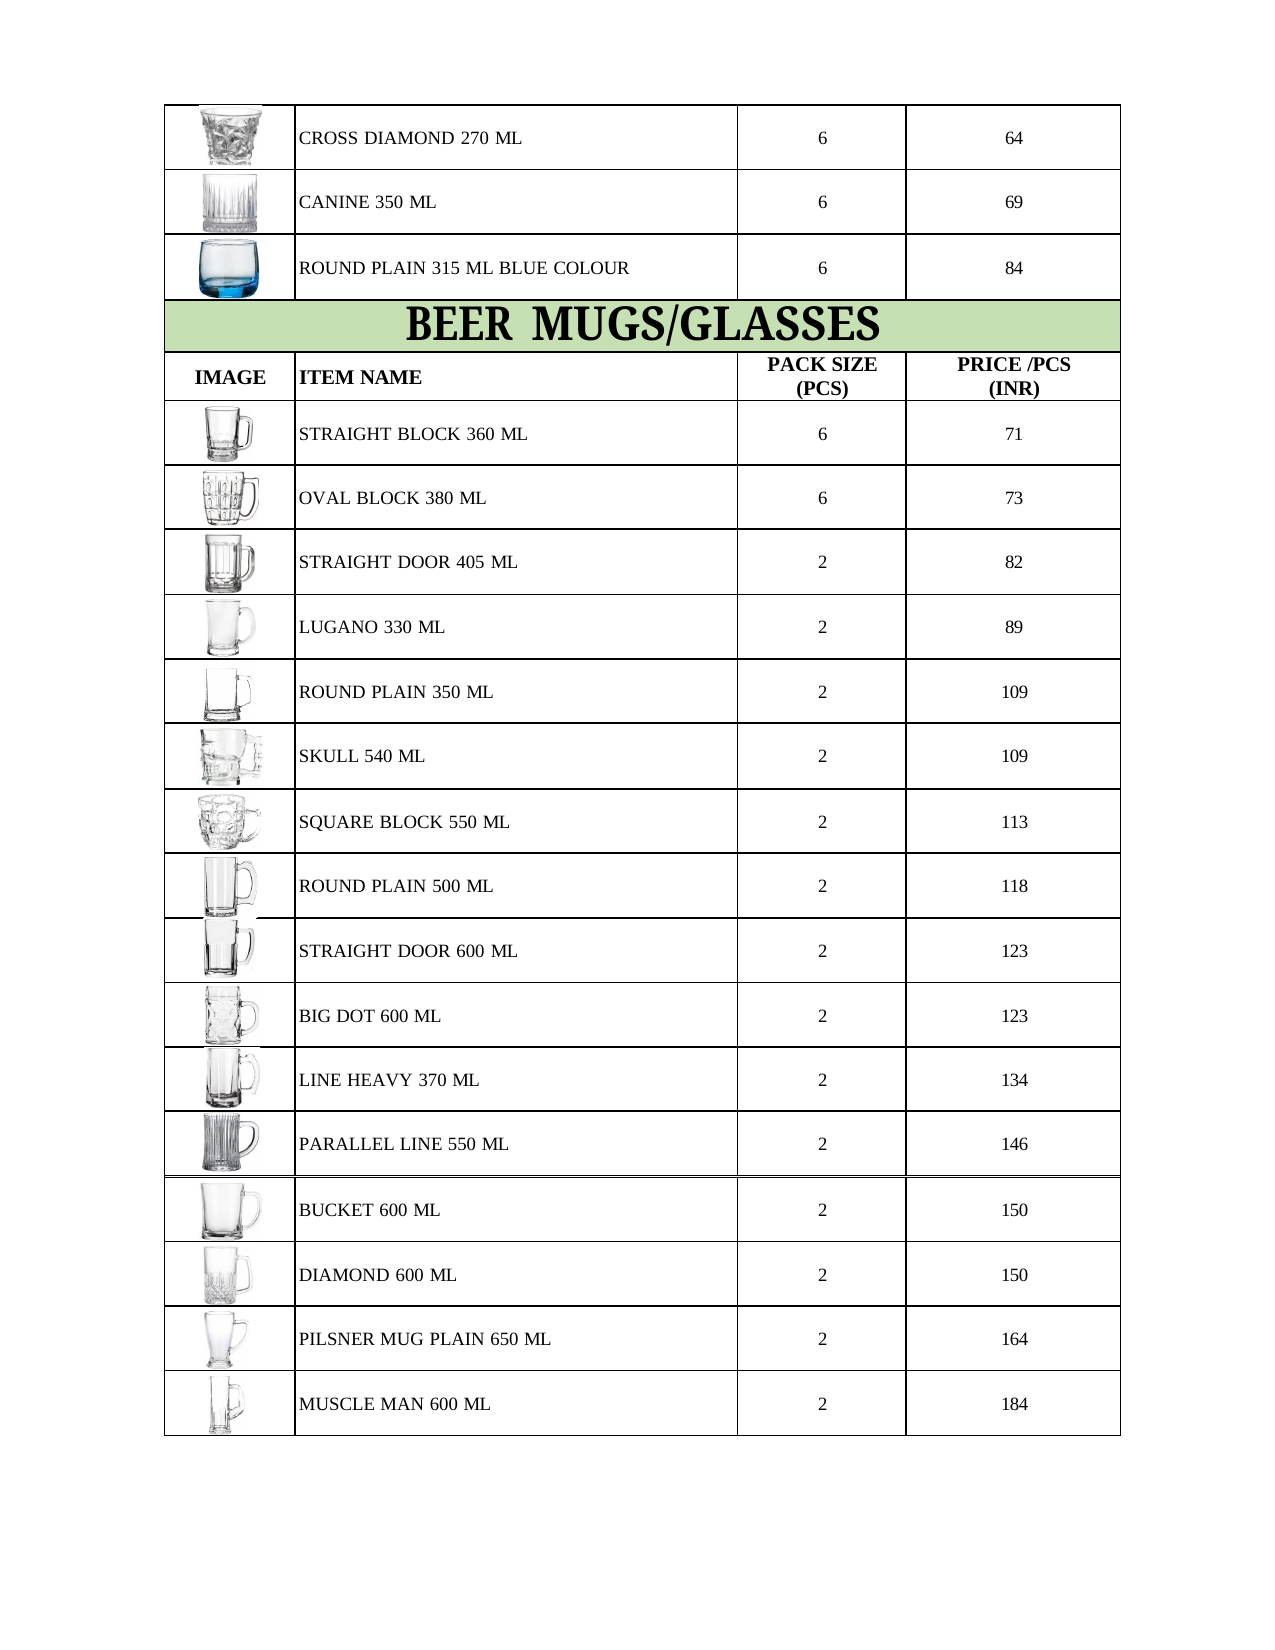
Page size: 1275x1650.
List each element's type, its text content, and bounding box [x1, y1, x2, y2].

table_cell BEER MUGS/GLASSES [165, 301, 1120, 351]
table_cell 2 [738, 595, 905, 658]
table_header [165, 1178, 294, 1241]
table_cell ROUND PLAIN 500 ML [296, 854, 737, 917]
picture [205, 406, 254, 463]
table_cell 84 [907, 235, 1120, 299]
table_cell 2 [738, 983, 905, 1046]
table_cell STRAIGHT DOOR 600 ML [296, 919, 737, 982]
table_cell 123 [907, 983, 1120, 1046]
table_cell 64 [907, 106, 1120, 168]
picture [196, 726, 266, 788]
table_cell 2 [738, 660, 905, 722]
picture [204, 1311, 249, 1369]
table_cell LUGANO 330 ML [296, 595, 737, 658]
picture [202, 174, 258, 233]
picture [203, 1245, 253, 1305]
table_cell MUSCLE MAN 600 ML [296, 1371, 737, 1435]
table_cell 89 [907, 595, 1120, 658]
table_cell 82 [907, 530, 1120, 593]
table_cell ITEM NAME [296, 353, 737, 399]
table_cell 2 [738, 1112, 905, 1175]
table_cell 2 [738, 724, 905, 788]
table_header BUCKET 600 ML [296, 1178, 737, 1241]
table_header 150 [907, 1178, 1120, 1241]
table_cell [165, 106, 294, 168]
table_cell [165, 1371, 294, 1435]
table_cell 2 [738, 1048, 905, 1110]
table_cell 2 [738, 1242, 905, 1305]
table_cell [165, 660, 294, 722]
table_cell [165, 724, 294, 788]
table_cell STRAIGHT DOOR 405 ML [296, 530, 737, 593]
table_cell [165, 1307, 294, 1369]
table_cell [165, 854, 294, 917]
table_cell SKULL 540 ML [296, 724, 737, 788]
table_cell [165, 983, 294, 1046]
table_cell 69 [907, 170, 1120, 233]
table_cell PRICE /PCS (INR) [907, 353, 1120, 399]
table_cell 134 [907, 1048, 1120, 1110]
table_cell STRAIGHT BLOCK 360 ML [296, 401, 737, 464]
picture [197, 238, 260, 299]
picture [201, 1112, 260, 1172]
table_cell IMAGE [165, 353, 294, 399]
table_cell 113 [907, 790, 1120, 852]
table_cell [165, 595, 294, 658]
table_cell 164 [907, 1307, 1120, 1369]
table_cell 109 [907, 724, 1120, 788]
table_cell 2 [738, 1307, 905, 1369]
table_cell LINE HEAVY 370 ML [296, 1048, 737, 1110]
picture [203, 533, 257, 594]
table_cell 146 [907, 1112, 1120, 1175]
table_cell 71 [907, 401, 1120, 464]
picture [204, 986, 260, 1046]
table_cell 2 [738, 854, 905, 917]
table_cell 118 [907, 854, 1120, 917]
table_cell 184 [907, 1371, 1120, 1435]
table_cell 150 [907, 1242, 1120, 1305]
table_cell 6 [738, 106, 905, 168]
table_cell 6 [738, 466, 905, 528]
table_cell 109 [907, 660, 1120, 722]
table_cell [165, 790, 294, 852]
table_cell [165, 530, 294, 593]
table_cell [165, 919, 294, 982]
table_cell ROUND PLAIN 350 ML [296, 660, 737, 722]
table_cell DIAMOND 600 ML [296, 1242, 737, 1305]
table_cell 73 [907, 466, 1120, 528]
picture [203, 857, 258, 979]
table_cell [165, 401, 294, 464]
table_cell PARALLEL LINE 550 ML [296, 1112, 737, 1175]
table_cell SQUARE BLOCK 550 ML [296, 790, 737, 852]
table_cell 2 [738, 530, 905, 593]
table_cell OVAL BLOCK 380 ML [296, 466, 737, 528]
table_cell 6 [738, 401, 905, 464]
table_cell [165, 1112, 294, 1175]
picture [199, 1182, 263, 1241]
picture [204, 598, 257, 657]
table_cell 6 [738, 170, 905, 233]
table_cell CANINE 350 ML [296, 170, 737, 233]
table_cell [165, 170, 294, 233]
table_cell PILSNER MUG PLAIN 650 ML [296, 1307, 737, 1369]
table_cell ROUND PLAIN 315 ML BLUE COLOUR [296, 235, 737, 299]
picture [198, 794, 262, 850]
table_cell 2 [738, 1371, 905, 1435]
table_cell 123 [907, 919, 1120, 982]
picture [203, 668, 255, 722]
table_cell CROSS DIAMOND 270 ML [296, 106, 737, 168]
table_cell 6 [738, 235, 905, 299]
table_cell PACK SIZE (PCS) [738, 353, 905, 399]
table_cell 2 [738, 919, 905, 982]
picture [208, 1376, 245, 1435]
table_header 2 [738, 1178, 905, 1241]
table_cell [165, 466, 294, 528]
table_cell 2 [738, 790, 905, 852]
picture [202, 470, 259, 526]
table_cell [165, 1242, 294, 1305]
table_cell [165, 1048, 294, 1110]
table_cell [165, 235, 294, 299]
picture [204, 1047, 261, 1109]
table_cell BIG DOT 600 ML [296, 983, 737, 1046]
picture [199, 105, 263, 166]
